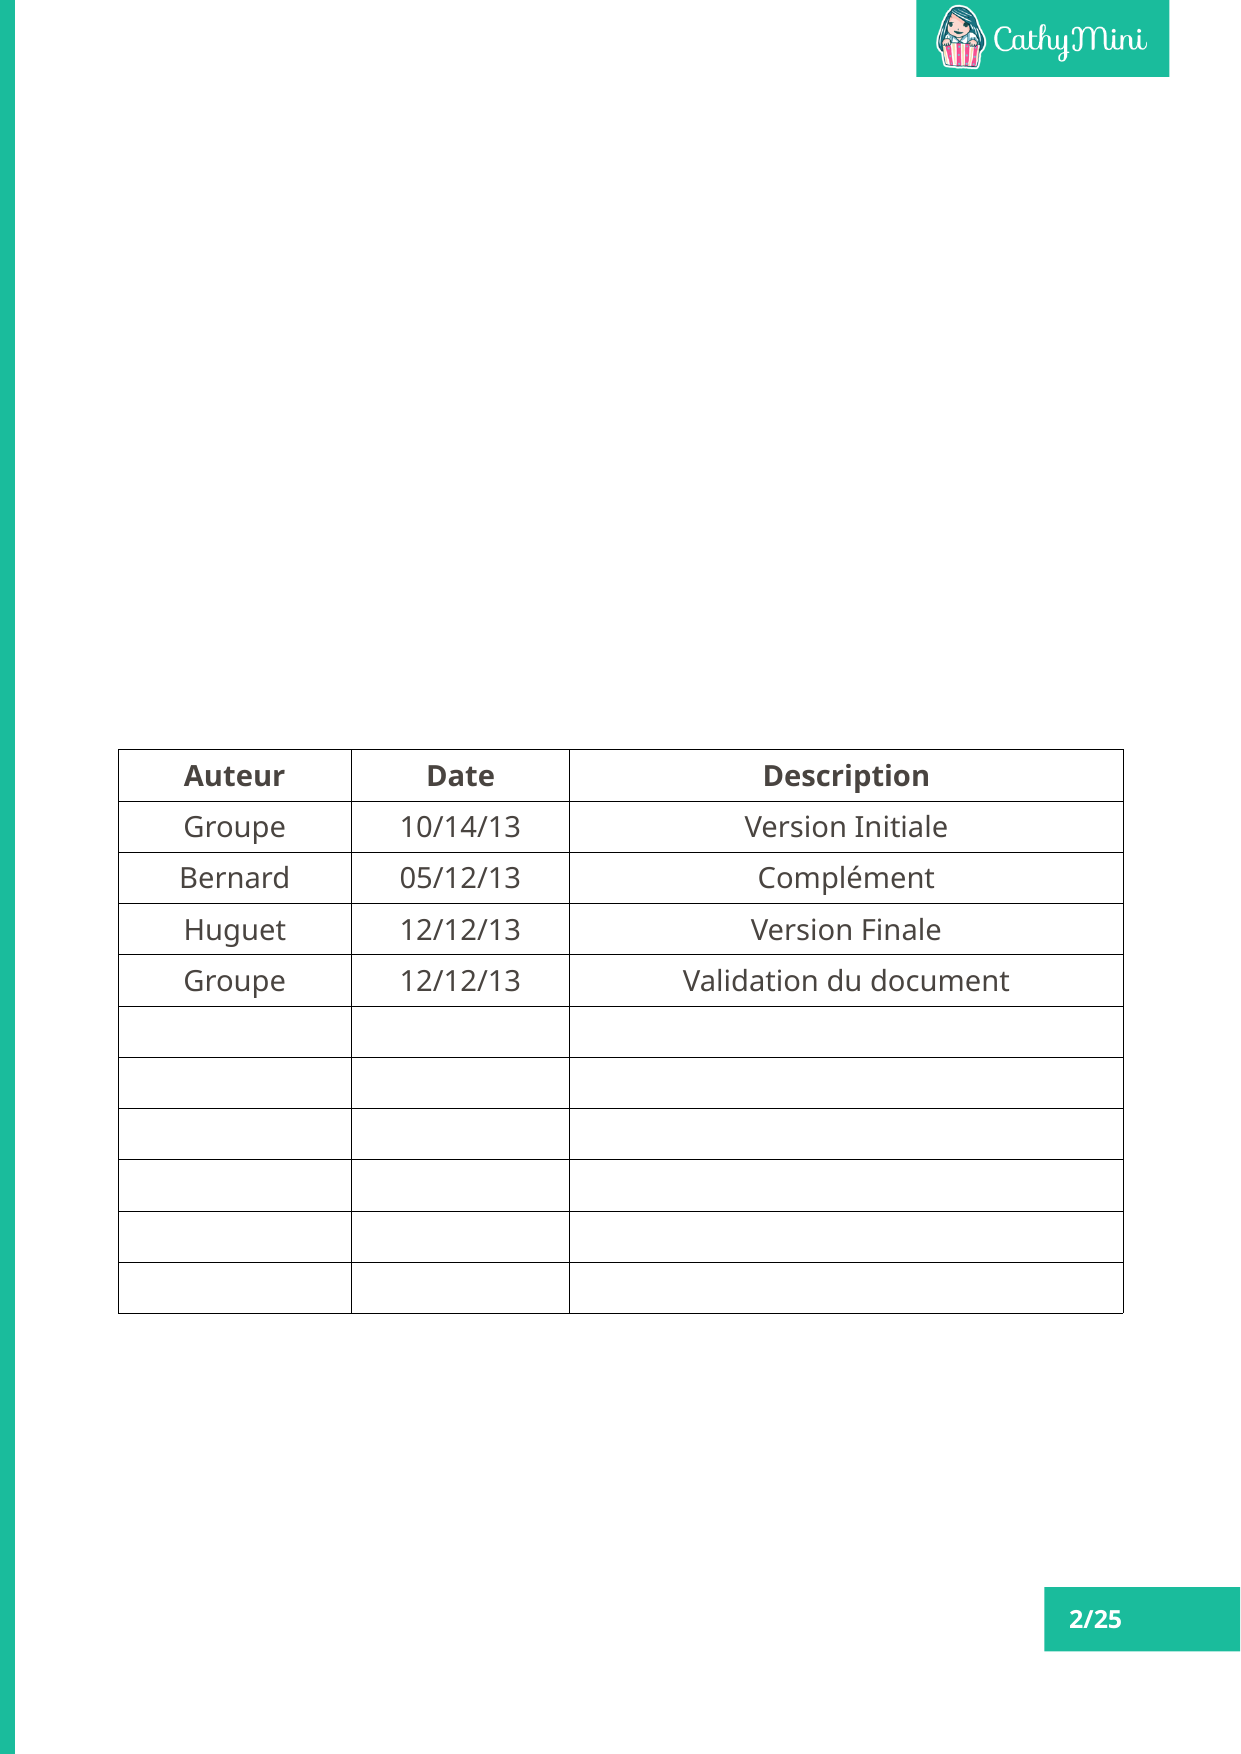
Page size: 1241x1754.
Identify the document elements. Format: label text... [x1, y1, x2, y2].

picture [929, 0, 1156, 73]
table_cell [570, 1263, 1123, 1313]
table_cell Version Initiale [570, 802, 1123, 852]
table_cell Complément [570, 853, 1123, 903]
table_header Description [570, 750, 1123, 801]
table_cell [570, 1007, 1123, 1057]
table_cell [570, 1212, 1123, 1262]
table_cell [119, 1109, 351, 1159]
table_cell [570, 1160, 1123, 1211]
table_cell 05/12/13 [352, 853, 569, 903]
table_cell Validation du document [570, 955, 1123, 1006]
table_cell 12/12/13 [352, 955, 569, 1006]
table_cell Bernard [119, 853, 351, 903]
table_cell [570, 1109, 1123, 1159]
table_cell Version Finale [570, 904, 1123, 954]
table_cell Groupe [119, 955, 351, 1006]
table_cell Groupe [119, 802, 351, 852]
table_cell Huguet [119, 904, 351, 954]
table_cell [352, 1007, 569, 1057]
table_cell [352, 1212, 569, 1262]
table_cell [352, 1109, 569, 1159]
table_cell [352, 1160, 569, 1211]
table_cell [119, 1007, 351, 1057]
table_cell [352, 1058, 569, 1108]
table_cell 12/12/13 [352, 904, 569, 954]
table_cell [119, 1263, 351, 1313]
table_cell 14/10/13 [352, 802, 569, 852]
table_header Auteur [119, 750, 351, 801]
table_header Date [352, 750, 569, 801]
table_cell [352, 1263, 569, 1313]
table_cell [119, 1212, 351, 1262]
table_cell [119, 1058, 351, 1108]
table_cell [119, 1160, 351, 1211]
table_cell [570, 1058, 1123, 1108]
